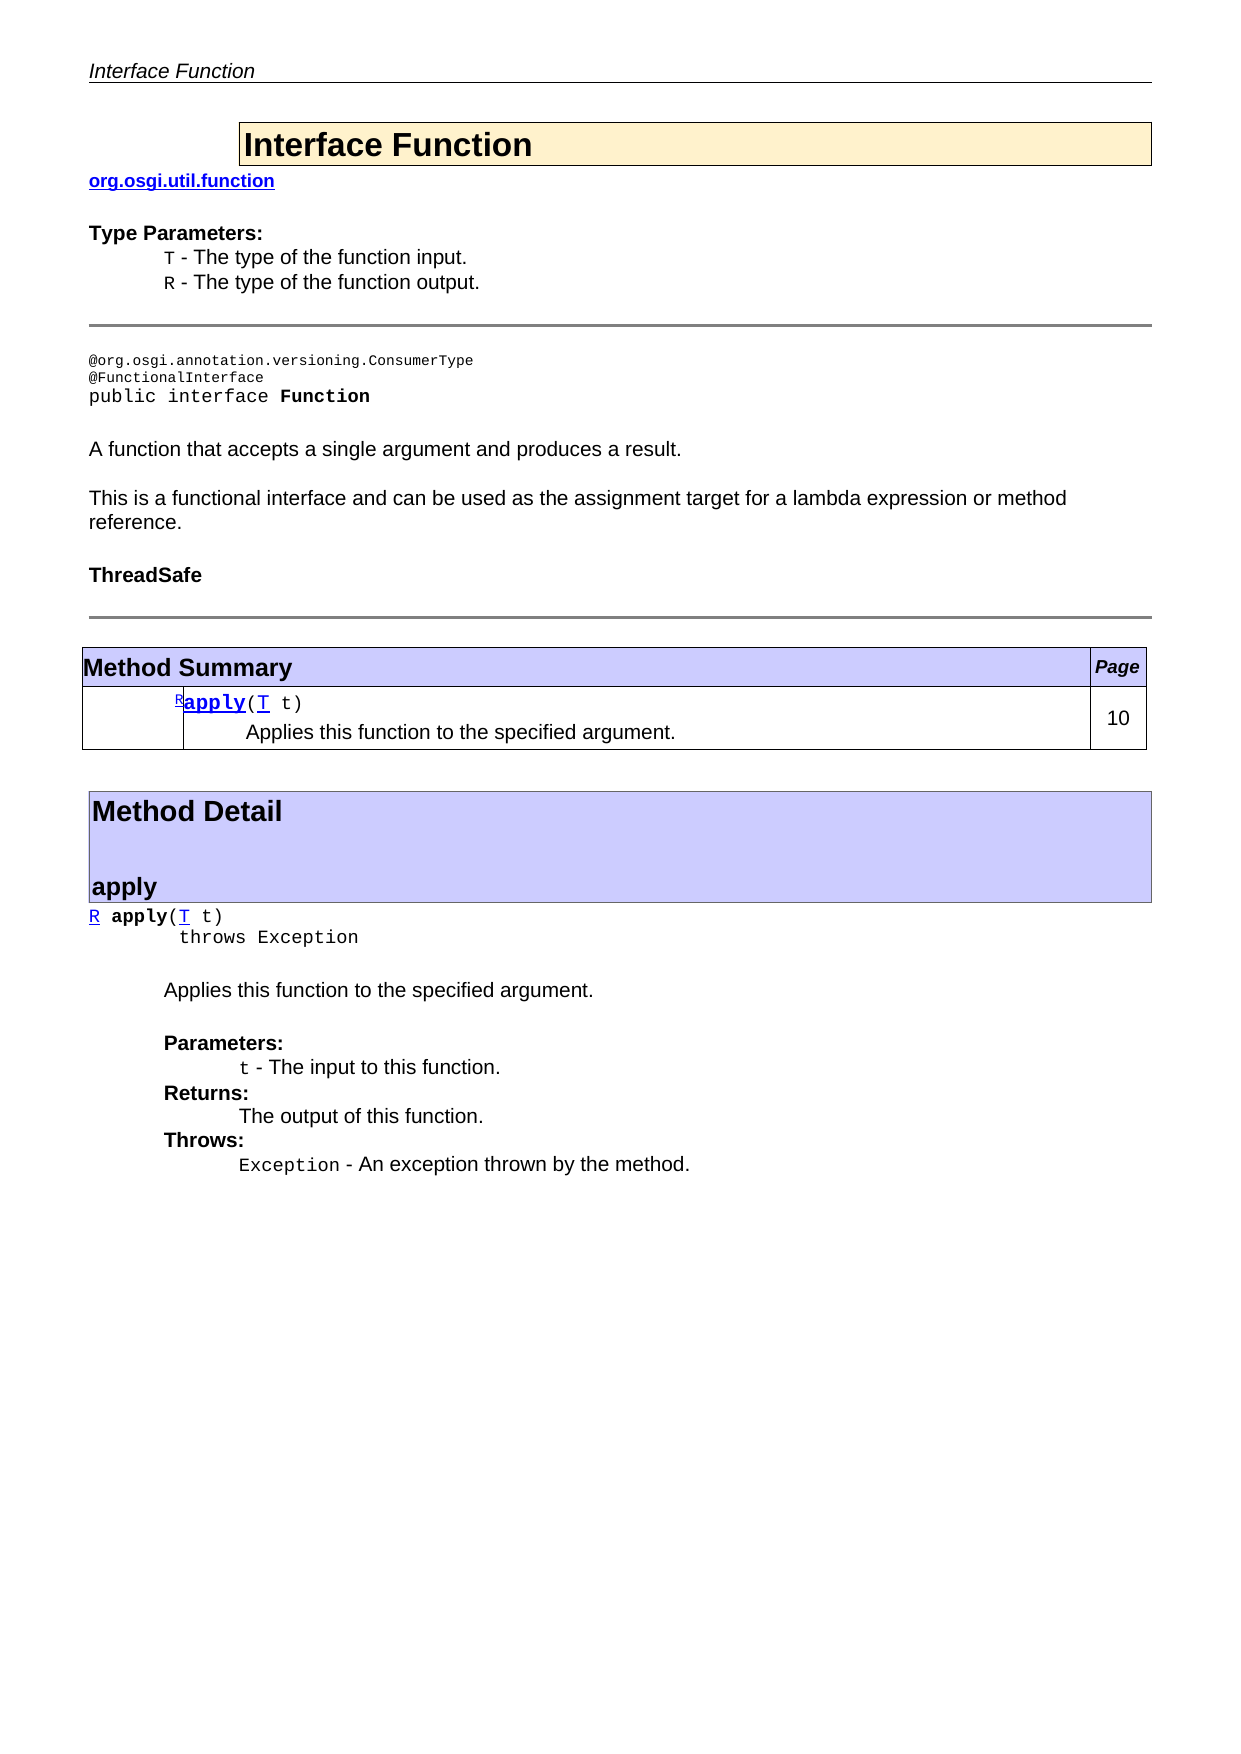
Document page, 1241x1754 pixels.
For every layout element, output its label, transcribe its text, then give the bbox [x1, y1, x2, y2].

text org.osgi.util.function [88, 170, 1152, 191]
table_header Method Summary [83, 648, 1090, 686]
text Returns: [163, 1080, 1152, 1104]
text ThreadSafe [88, 563, 1152, 587]
subtitle apply [90, 868, 1151, 902]
text Throws: [163, 1128, 1152, 1152]
text @org.osgi.annotation.versioning.ConsumerType @FunctionalInterface public interface Function [88, 353, 1152, 408]
text This is a functional interface and can be used as the assignment target for a lambda expression or method reference. [88, 486, 1152, 534]
text Type Parameters: [88, 221, 1152, 244]
table_cell apply(T t) Applies this function to the specified argument. [184, 687, 1090, 748]
text The output of this function. [238, 1104, 1152, 1128]
text Parameters: [163, 1031, 1152, 1055]
subtitle Interface Function [240, 123, 1151, 165]
text T - The type of the function input. [163, 244, 1152, 270]
table_cell R [83, 687, 183, 748]
subtitle Method Detail [90, 792, 1151, 827]
text Applies this function to the specified argument. [163, 978, 1152, 1002]
text t - The input to this function. [238, 1055, 1152, 1080]
text A function that accepts a single argument and produces a result. [88, 437, 1152, 461]
text R apply(T t) throws Exception [88, 906, 1152, 949]
table_cell 10 [1091, 687, 1146, 748]
table_header Page [1091, 648, 1146, 686]
text R - The type of the function output. [163, 270, 1152, 295]
text Exception - An exception thrown by the method. [238, 1152, 1152, 1177]
